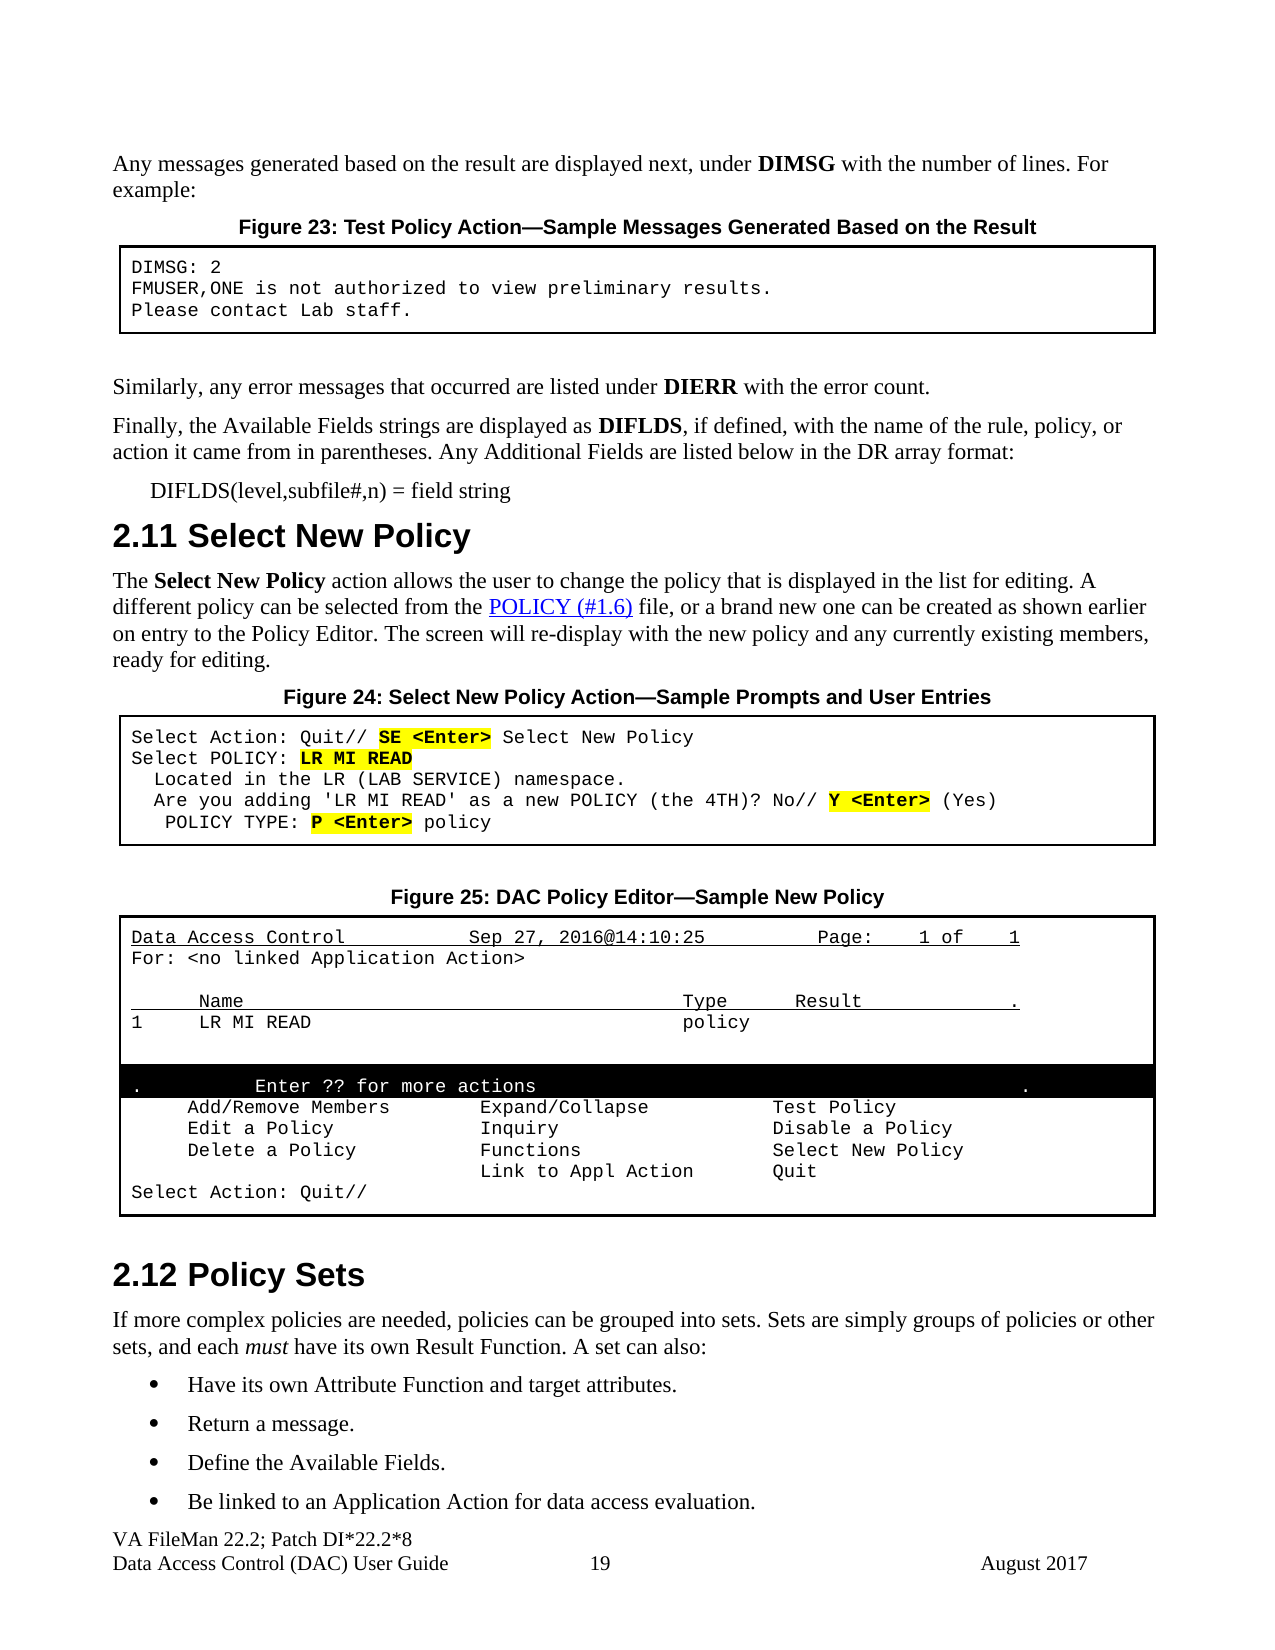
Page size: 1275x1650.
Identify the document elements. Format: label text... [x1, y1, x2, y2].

text Are you adding 'LR MI READ' as a new POLICY (the 4TH)? No// Y <Enter> (Yes) [121, 779, 1153, 800]
text FMUSER,ONE is not authorized to view preliminary results. [121, 267, 1153, 288]
text Add/Remove Members Expand/Collapse Test Policy [121, 1085, 1153, 1107]
text Please contact Lab staff. [121, 288, 1153, 332]
text . Enter ?? for more actions . [121, 1064, 1153, 1085]
text 1 LR MI READ policy [121, 1000, 1153, 1034]
text Edit a Policy Inquiry Disable a Policy [121, 1107, 1153, 1128]
list Return a message. [150, 1410, 1162, 1437]
text Data Access Control Sep 27, 2016@14:10:25 Page: 1 of 1 [121, 918, 1153, 937]
text Located in the LR (LAB SERVICE) namespace. [121, 757, 1153, 779]
list Define the Available Fields. [150, 1449, 1162, 1476]
text DIFLDS(level,subfile#,n) = field string [150, 477, 1162, 503]
list Have its own Attribute Function and target attributes. [150, 1372, 1162, 1398]
text Select POLICY: LR MI READ [121, 736, 1153, 757]
text Delete a Policy Functions Select New Policy [121, 1128, 1153, 1149]
text Figure 24: Select New Policy Action—Sample Prompts and User Entries [112, 685, 1162, 709]
text DIMSG: 2 [121, 248, 1153, 267]
text Link to Appl Action Quit [121, 1149, 1153, 1170]
text Select Action: Quit// SE <Enter> Select New Policy [121, 717, 1153, 736]
text For: <no linked Application Action> [121, 937, 1153, 970]
list Be linked to an Application Action for data access evaluation. [150, 1488, 1162, 1514]
text Similarly, any error messages that occurred are listed under DIERR with the error count. [112, 373, 1162, 399]
text Figure 25: DAC Policy Editor—Sample New Policy [112, 885, 1162, 909]
text If more complex policies are needed, policies can be grouped into sets. Sets are simply groups of policies or other sets, and each must have its own Result Function. A set can also: [112, 1306, 1162, 1359]
text Finally, the Available Fields strings are displayed as DIFLDS, if defined, with the name of the rule, policy, or action it came from in parentheses. Any Additional Fields are listed below in the DR array format: [112, 412, 1162, 464]
text POLICY TYPE: P <Enter> policy [121, 800, 1153, 844]
subtitle Select New Policy [112, 516, 1162, 554]
text Select Action: Quit// [121, 1170, 1153, 1214]
text Name Type Result . [121, 979, 1153, 1000]
subtitle Policy Sets [112, 1255, 1162, 1294]
text Figure 23: Test Policy Action—Sample Messages Generated Based on the Result [112, 215, 1162, 239]
text The Select New Policy action allows the user to change the policy that is displayed in the list for editing. A different policy can be selected from the POLICY (#1.6) file, or a brand new one can be created as shown earlier on entry to the Policy Editor. The screen will re-display with the new policy and any currently existing members, ready for editing. [112, 567, 1162, 672]
text Any messages generated based on the result are displayed next, under DIMSG with the number of lines. For example: [112, 150, 1162, 203]
